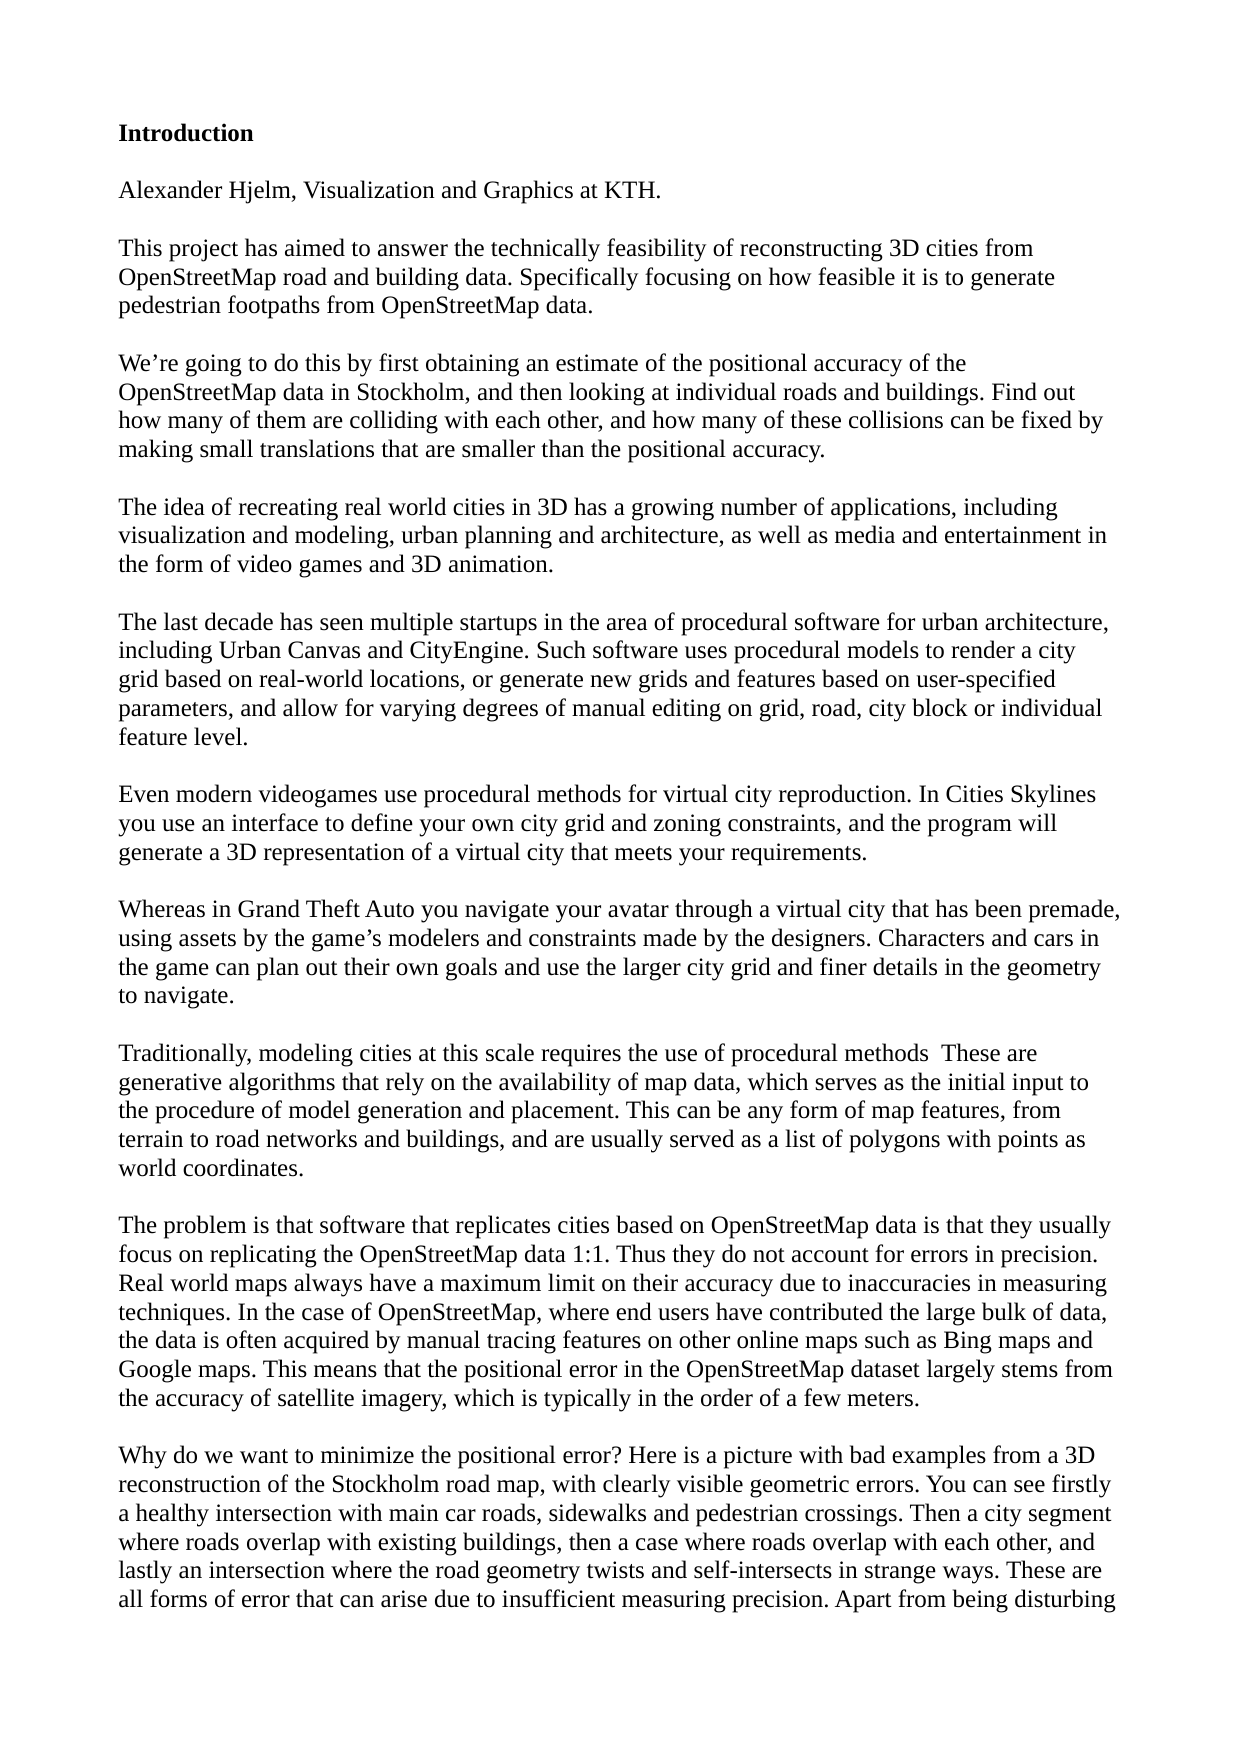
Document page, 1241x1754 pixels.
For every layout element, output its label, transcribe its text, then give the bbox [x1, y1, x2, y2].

text Alexander Hjelm, Visualization and Graphics at KTH. [118, 176, 1122, 204]
text Even modern videogames use procedural methods for virtual city reproduction. In Cities Skylines you use an interface to define your own city grid and zoning constraints, and the program will generate a 3D representation of a virtual city that meets your requirements. [118, 779, 1122, 866]
text Traditionally, modeling cities at this scale requires the use of procedural methods These are generative algorithms that rely on the availability of map data, which serves as the initial input to the procedure of model generation and placement. This can be any form of map features, from terrain to road networks and buildings, and are usually served as a list of polygons with points as world coordinates. [118, 1038, 1122, 1182]
text We’re going to do this by first obtaining an estimate of the positional accuracy of the OpenStreetMap data in Stockholm, and then looking at individual roads and buildings. Find out how many of them are colliding with each other, and how many of these collisions can be fixed by making small translations that are smaller than the positional accuracy. [118, 348, 1122, 463]
text Why do we want to minimize the positional error? Here is a picture with bad examples from a 3D reconstruction of the Stockholm road map, with clearly visible geometric errors. You can see firstly a healthy intersection with main car roads, sidewalks and pedestrian crossings. Then a city segment where roads overlap with existing buildings, then a case where roads overlap with each other, and lastly an intersection where the road geometry twists and self-intersects in strange ways. These are all forms of error that can arise due to insufficient measuring precision. Apart from being disturbing [118, 1441, 1122, 1613]
text The last decade has seen multiple startups in the area of procedural software for urban architecture, including Urban Canvas and CityEngine. Such software uses procedural models to render a city grid based on real-world locations, or generate new grids and features based on user-specified parameters, and allow for varying degrees of manual editing on grid, road, city block or individual feature level. [118, 607, 1122, 751]
text The idea of recreating real world cities in 3D has a growing number of applications, including visualization and modeling, urban planning and architecture, as well as media and entertainment in the form of video games and 3D animation. [118, 492, 1122, 578]
text Whereas in Grand Theft Auto you navigate your avatar through a virtual city that has been premade, using assets by the game’s modelers and constraints made by the designers. Characters and cars in the game can plan out their own goals and use the larger city grid and finer details in the geometry to navigate. [118, 894, 1122, 1009]
text This project has aimed to answer the technically feasibility of reconstructing 3D cities from OpenStreetMap road and building data. Specifically focusing on how feasible it is to generate pedestrian footpaths from OpenStreetMap data. [118, 233, 1122, 319]
text Introduction [118, 118, 1122, 147]
text The problem is that software that replicates cities based on OpenStreetMap data is that they usually focus on replicating the OpenStreetMap data 1:1. Thus they do not account for errors in precision. Real world maps always have a maximum limit on their accuracy due to inaccuracies in measuring techniques. In the case of OpenStreetMap, where end users have contributed the large bulk of data, the data is often acquired by manual tracing features on other online maps such as Bing maps and Google maps. This means that the positional error in the OpenStreetMap dataset largely stems from the accuracy of satellite imagery, which is typically in the order of a few meters. [118, 1211, 1122, 1412]
